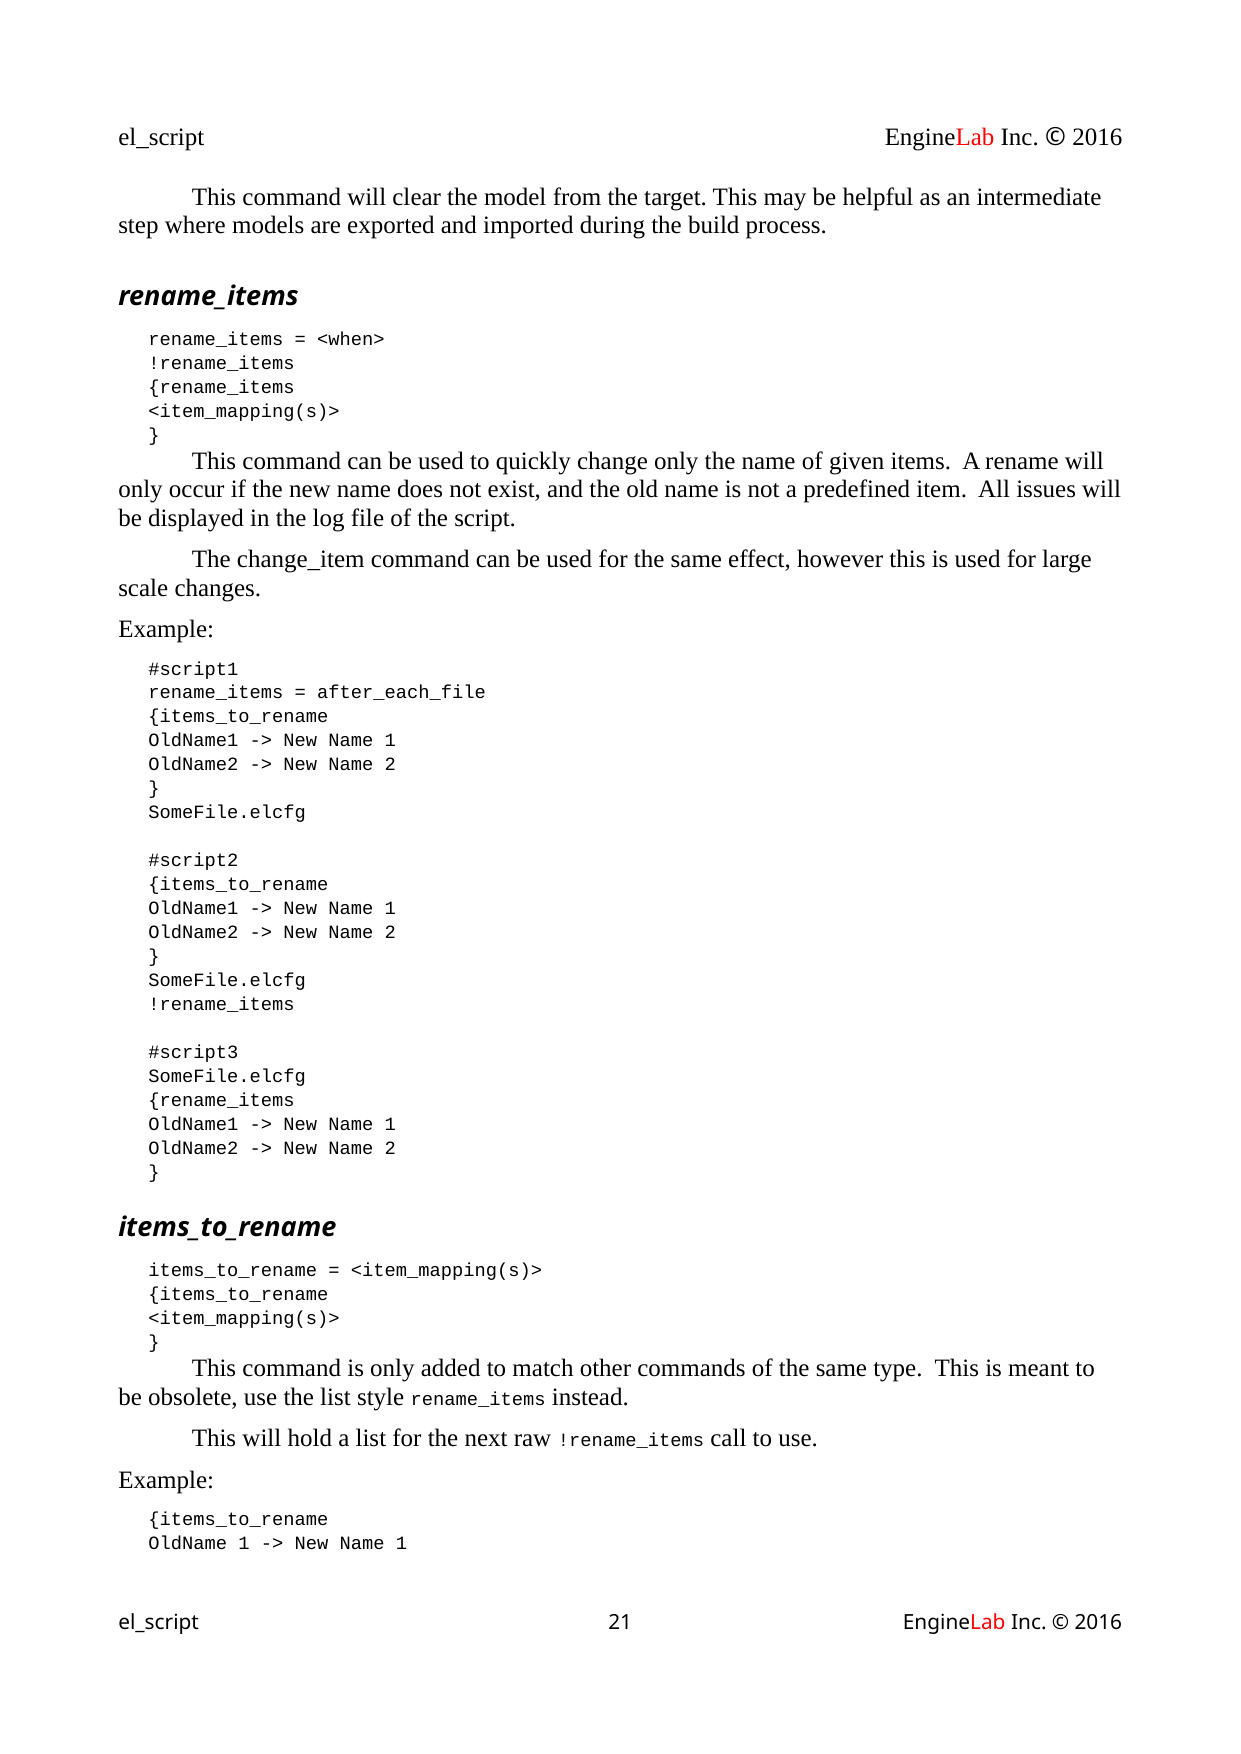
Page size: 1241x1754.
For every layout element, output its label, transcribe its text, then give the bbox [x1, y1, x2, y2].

text {items_to_rename [148, 1281, 1122, 1305]
text #script1 [148, 656, 1122, 680]
text SomeFile.elcfg [148, 799, 1122, 823]
text SomeFile.elcfg [148, 967, 1122, 991]
text {rename_items [148, 374, 1122, 398]
subtitle items_to_rename [118, 1208, 1122, 1245]
text OldName2 -> New Name 2 [148, 919, 1122, 943]
text } [148, 422, 1122, 446]
text OldName1 -> New Name 1 [148, 728, 1122, 752]
subtitle rename_items [118, 277, 1122, 313]
text OldName2 -> New Name 2 [148, 1135, 1122, 1159]
text This will hold a list for the next raw !rename_items call to use. [118, 1423, 1122, 1452]
text } [148, 776, 1122, 799]
text #script2 [148, 847, 1122, 871]
text The change_item command can be used for the same effect, however this is used for large scale changes. [118, 544, 1122, 602]
text !rename_items [148, 991, 1122, 1015]
text !rename_items [148, 350, 1122, 374]
text {items_to_rename [148, 704, 1122, 728]
text SomeFile.elcfg [148, 1063, 1122, 1087]
text Example: [118, 1465, 1122, 1493]
text OldName1 -> New Name 1 [148, 1111, 1122, 1135]
text } [148, 1329, 1122, 1353]
text {items_to_rename [148, 1506, 1122, 1530]
text OldName 1 -> New Name 1 [148, 1530, 1122, 1554]
text OldName2 -> New Name 2 [148, 752, 1122, 776]
text } [148, 1159, 1122, 1183]
text {items_to_rename [148, 871, 1122, 895]
text } [148, 943, 1122, 967]
text <item_mapping(s)> [148, 1305, 1122, 1329]
text This command is only added to match other commands of the same type. This is meant to be obsolete, use the list style rename_items instead. [118, 1353, 1122, 1411]
text rename_items = <when> [148, 326, 1122, 350]
text rename_items = after_each_file [148, 680, 1122, 704]
text Example: [118, 614, 1122, 643]
text {rename_items [148, 1087, 1122, 1111]
text items_to_rename = <item_mapping(s)> [148, 1257, 1122, 1281]
text This command will clear the model from the target. This may be helpful as an intermediate step where models are exported and imported during the build process. [118, 182, 1122, 239]
text <item_mapping(s)> [148, 398, 1122, 422]
text This command can be used to quickly change only the name of given items. A rename will only occur if the new name does not exist, and the old name is not a predefined item. All issues will be displayed in the log file of the script. [118, 446, 1122, 532]
text #script3 [148, 1039, 1122, 1063]
text OldName1 -> New Name 1 [148, 895, 1122, 919]
